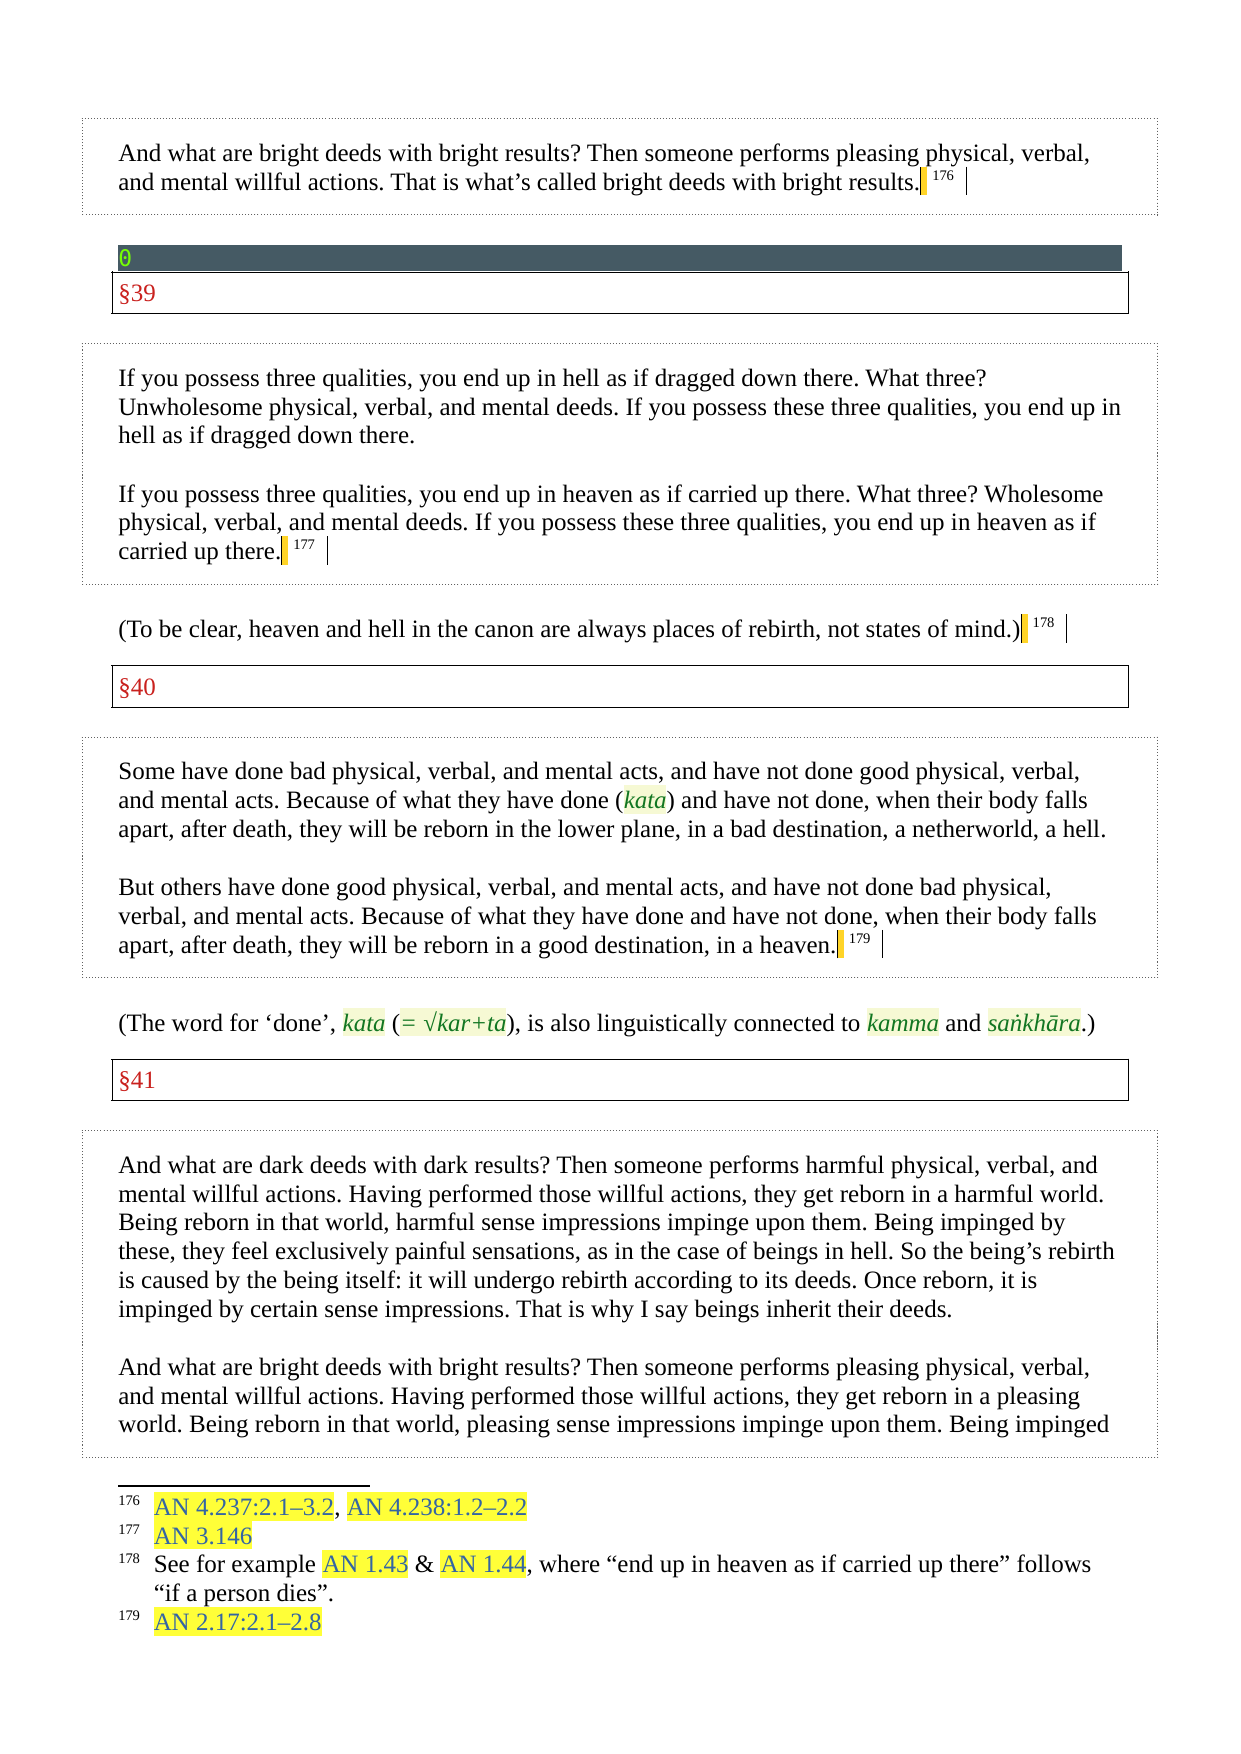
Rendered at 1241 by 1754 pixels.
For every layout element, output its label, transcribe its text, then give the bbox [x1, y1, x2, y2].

text AN 4.237:2.1–3.2, AN 4.238:1.2–2.2 [527, 1492, 1122, 1521]
text Some have done bad physical, verbal, and mental acts, and have not done good physical, verbal, and mental acts. Because of what they have done (kata) and have not done, when their body falls apart, after death, they will be reborn in the lower plane, in a bad destination, a netherworld, a hell. [82, 737, 1158, 843]
text But others have done good physical, verbal, and mental acts, and have not done bad physical, verbal, and mental acts. Because of what they have done and have not done, when their body falls apart, after death, they will be reborn in a good destination, in a heaven. [82, 852, 1158, 978]
text (The word for ‘done’, kata (= √kar+ta), is also linguistically connected to kamma and saṅkhāra.) [118, 1008, 343, 1036]
text (To be clear, heaven and hell in the canon are always places of rebirth, not states of mind.) [118, 614, 1021, 643]
text AN 2.17:2.1–2.8 [118, 1607, 154, 1636]
text If you possess three qualities, you end up in heaven as if carried up there. What three? Wholesome physical, verbal, and mental deeds. If you possess these three qualities, you end up in heaven as if carried up there. [82, 459, 1158, 585]
text AN 3.146 [118, 1521, 154, 1549]
text §40 [113, 666, 1128, 707]
text And what are bright deeds with bright results? Then someone performs pleasing physical, verbal, and mental willful actions. That is what’s called bright deeds with bright results. [82, 118, 1158, 215]
text AN 4.237:2.1–3.2, AN 4.238:1.2–2.2 [118, 1492, 154, 1521]
text 0 [118, 245, 1122, 271]
text AN 3.146 [252, 1521, 1122, 1549]
text See for example AN 1.43 & AN 1.44, where “end up in heaven as if carried up there” follows “if a person dies”. [118, 1549, 1122, 1607]
text If you possess three qualities, you end up in hell as if dragged down there. What three? Unwholesome physical, verbal, and mental deeds. If you possess these three qualities, you end up in hell as if dragged down there. [82, 343, 1158, 449]
text And what are dark deeds with dark results? Then someone performs harmful physical, verbal, and mental willful actions. Having performed those willful actions, they get reborn in a harmful world. Being reborn in that world, harmful sense impressions impinge upon them. Being impinged by these, they feel exclusively painful sensations, as in the case of beings in hell. So the being’s rebirth is caused by the being itself: it will undergo rebirth according to its deeds. Once reborn, it is impinged by certain sense impressions. That is why I say beings inherit their deeds. [82, 1130, 1158, 1322]
text §41 [113, 1060, 1128, 1100]
text §39 [113, 273, 1128, 313]
text AN 2.17:2.1–2.8 [322, 1607, 1122, 1636]
text And what are bright deeds with bright results? Then someone performs pleasing physical, verbal, and mental willful actions. Having performed those willful actions, they get reborn in a pleasing world. Being reborn in that world, pleasing sense impressions impinge upon them. Being impinged [82, 1332, 1158, 1458]
text (The word for ‘done’, kata (= √kar+ta), is also linguistically connected to kamma and saṅkhāra.) [506, 1008, 867, 1036]
